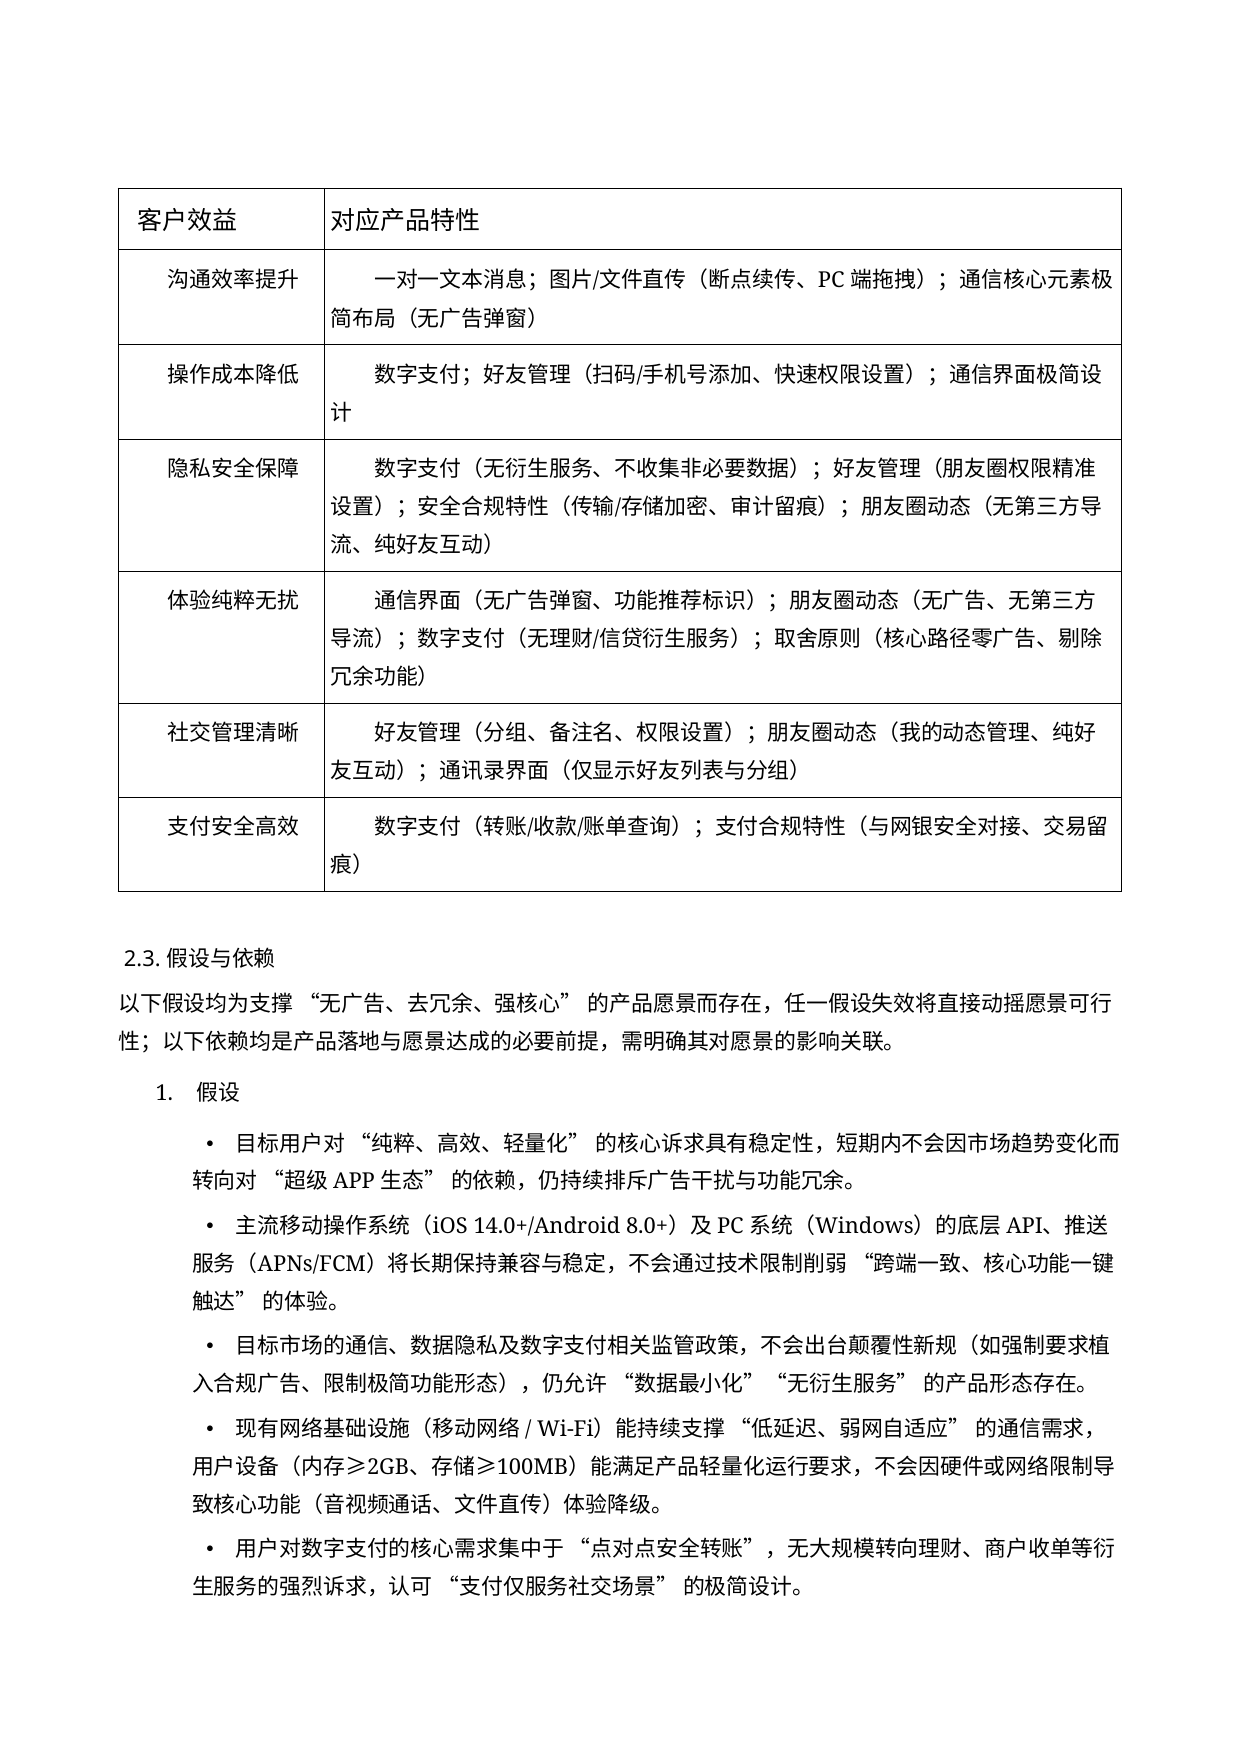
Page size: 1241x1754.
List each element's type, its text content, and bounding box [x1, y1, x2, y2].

table_cell 一对一文本消息；图片/文件直传（断点续传、PC 端拖拽）；通信核心元素极简布局（无广告弹窗） [325, 250, 1121, 344]
list 主流移动操作系统（iOS 14.0+/Android 8.0+）及 PC 系统（Windows）的底层 API、推送服务（APNs/FCM）将长期保持兼容与稳定，不会通过技术限制削弱 “跨端一致、核心功能一键触达” 的体验。 [162, 1208, 1122, 1316]
table_cell 社交管理清晰 [119, 704, 324, 797]
table_cell 沟通效率提升 [119, 250, 324, 344]
table_cell 支付安全高效 [119, 798, 324, 891]
table_cell 操作成本降低 [119, 345, 324, 438]
list 用户对数字支付的核心需求集中于 “点对点安全转账”，无大规模转向理财、商户收单等衍生服务的强烈诉求，认可 “支付仅服务社交场景” 的极简设计。 [162, 1531, 1122, 1601]
list 假设 [155, 1074, 1122, 1106]
table_cell 数字支付（转账/收款/账单查询）；支付合规特性（与网银安全对接、交易留痕） [325, 798, 1121, 891]
table_cell 数字支付（无衍生服务、不收集非必要数据）；好友管理（朋友圈权限精准设置）；安全合规特性（传输/存储加密、审计留痕）；朋友圈动态（无第三方导流、纯好友互动） [325, 440, 1121, 571]
table_cell 好友管理（分组、备注名、权限设置）；朋友圈动态（我的动态管理、纯好友互动）；通讯录界面（仅显示好友列表与分组） [325, 704, 1121, 797]
list 目标用户对 “纯粹、高效、轻量化” 的核心诉求具有稳定性，短期内不会因市场趋势变化而转向对 “超级 APP 生态” 的依赖，仍持续排斥广告干扰与功能冗余。 [162, 1126, 1122, 1195]
text 以下假设均为支撑 “无广告、去冗余、强核心” 的产品愿景而存在，任一假设失效将直接动摇愿景可行性；以下依赖均是产品落地与愿景达成的必要前提，需明确其对愿景的影响关联。 [118, 986, 1122, 1055]
table_cell 隐私安全保障 [119, 440, 324, 571]
table_cell 体验纯粹无扰 [119, 572, 324, 703]
table_cell 数字支付；好友管理（扫码/手机号添加、快速权限设置）；通信界面极简设计 [325, 345, 1121, 438]
table_cell 通信界面（无广告弹窗、功能推荐标识）；朋友圈动态（无广告、无第三方导流）；数字支付（无理财/信贷衍生服务）；取舍原则（核心路径零广告、剔除冗余功能） [325, 572, 1121, 703]
table_header 客户效益 [119, 189, 324, 249]
subtitle 假设与依赖 [118, 941, 1122, 973]
list 现有网络基础设施（移动网络 / Wi-Fi）能持续支撑 “低延迟、弱网自适应” 的通信需求，用户设备（内存≥2GB、存储≥100MB）能满足产品轻量化运行要求，不会因硬件或网络限制导致核心功能（音视频通话、文件直传）体验降级。 [162, 1411, 1122, 1518]
table_header 对应产品特性 [325, 189, 1121, 249]
list 目标市场的通信、数据隐私及数字支付相关监管政策，不会出台颠覆性新规（如强制要求植入合规广告、限制极简功能形态），仍允许 “数据最小化”“无衍生服务” 的产品形态存在。 [162, 1328, 1122, 1398]
